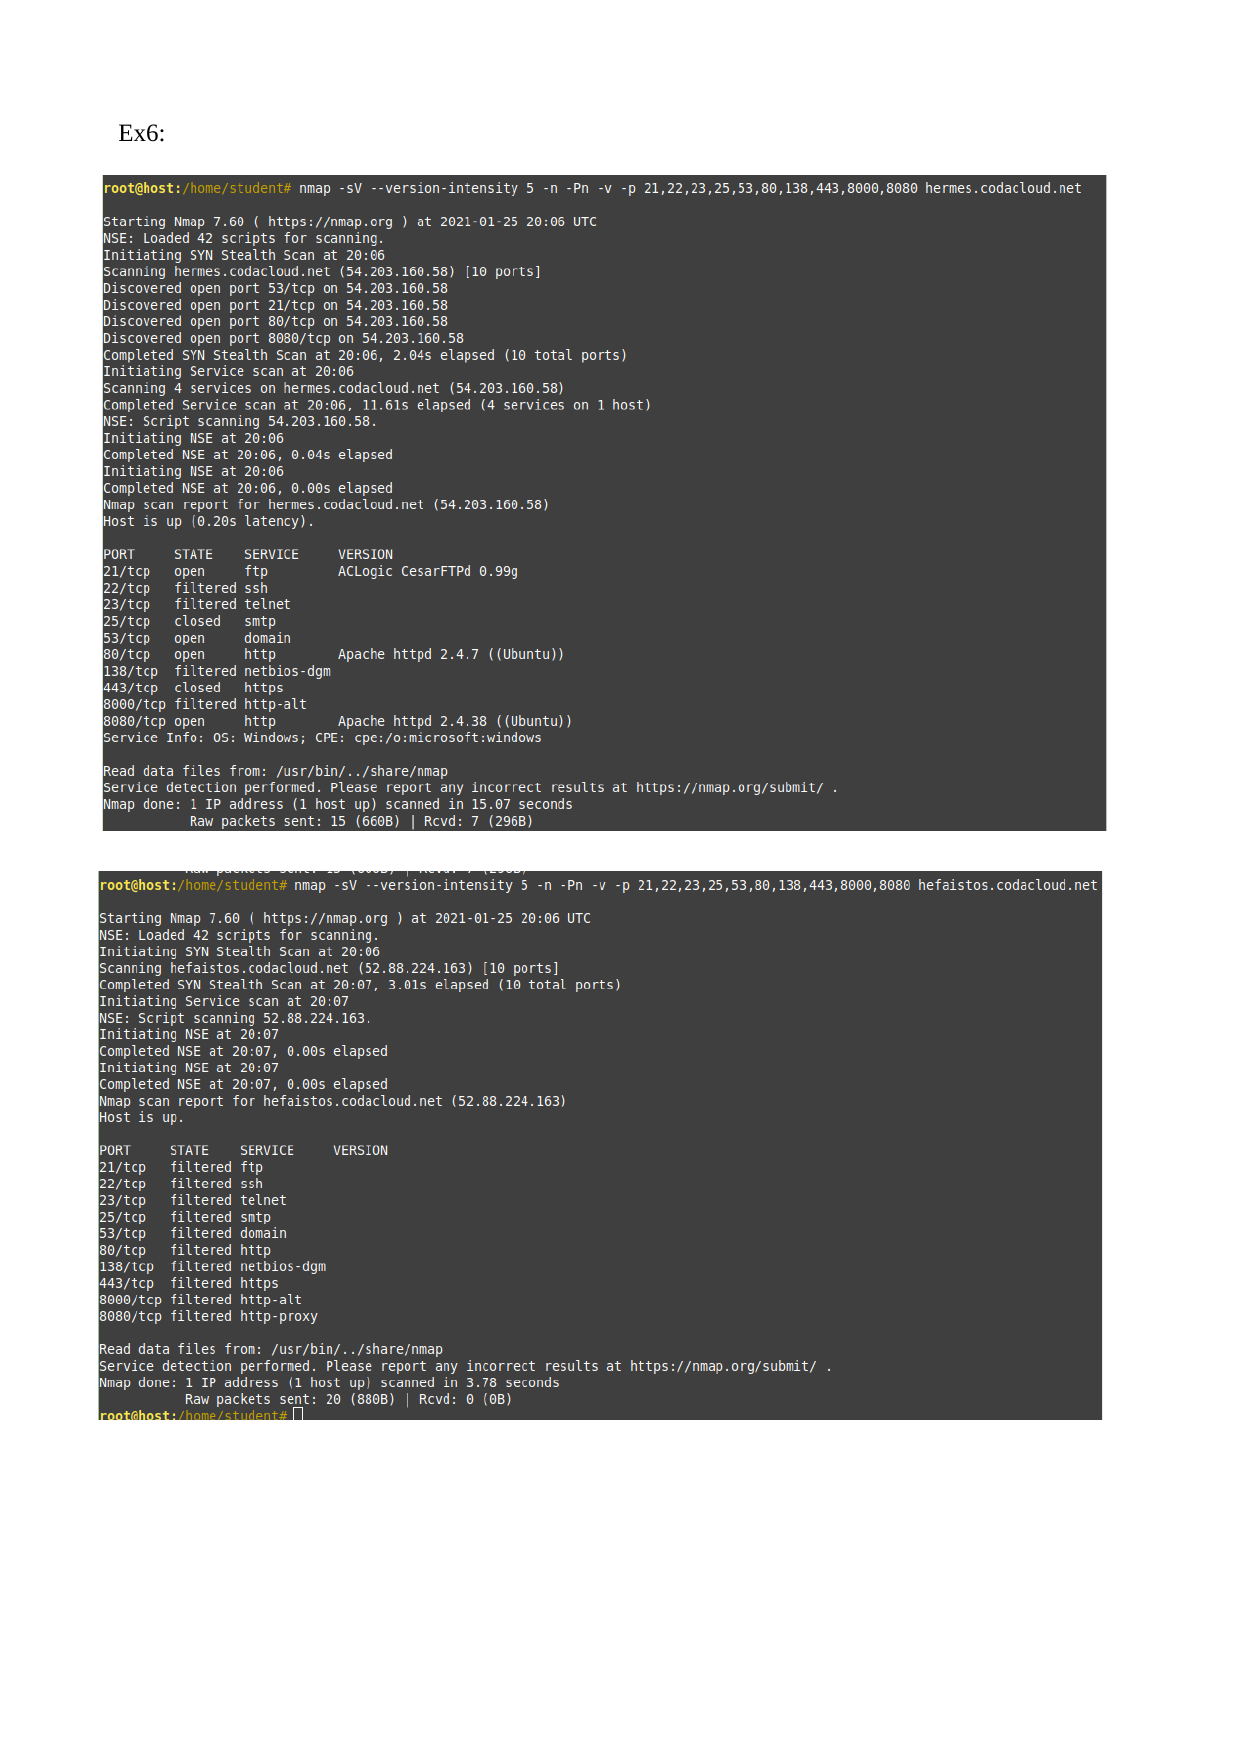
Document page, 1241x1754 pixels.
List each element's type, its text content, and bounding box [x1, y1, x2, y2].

picture [102, 175, 1107, 831]
picture [98, 871, 1103, 1420]
text Ex6: [118, 118, 1122, 147]
